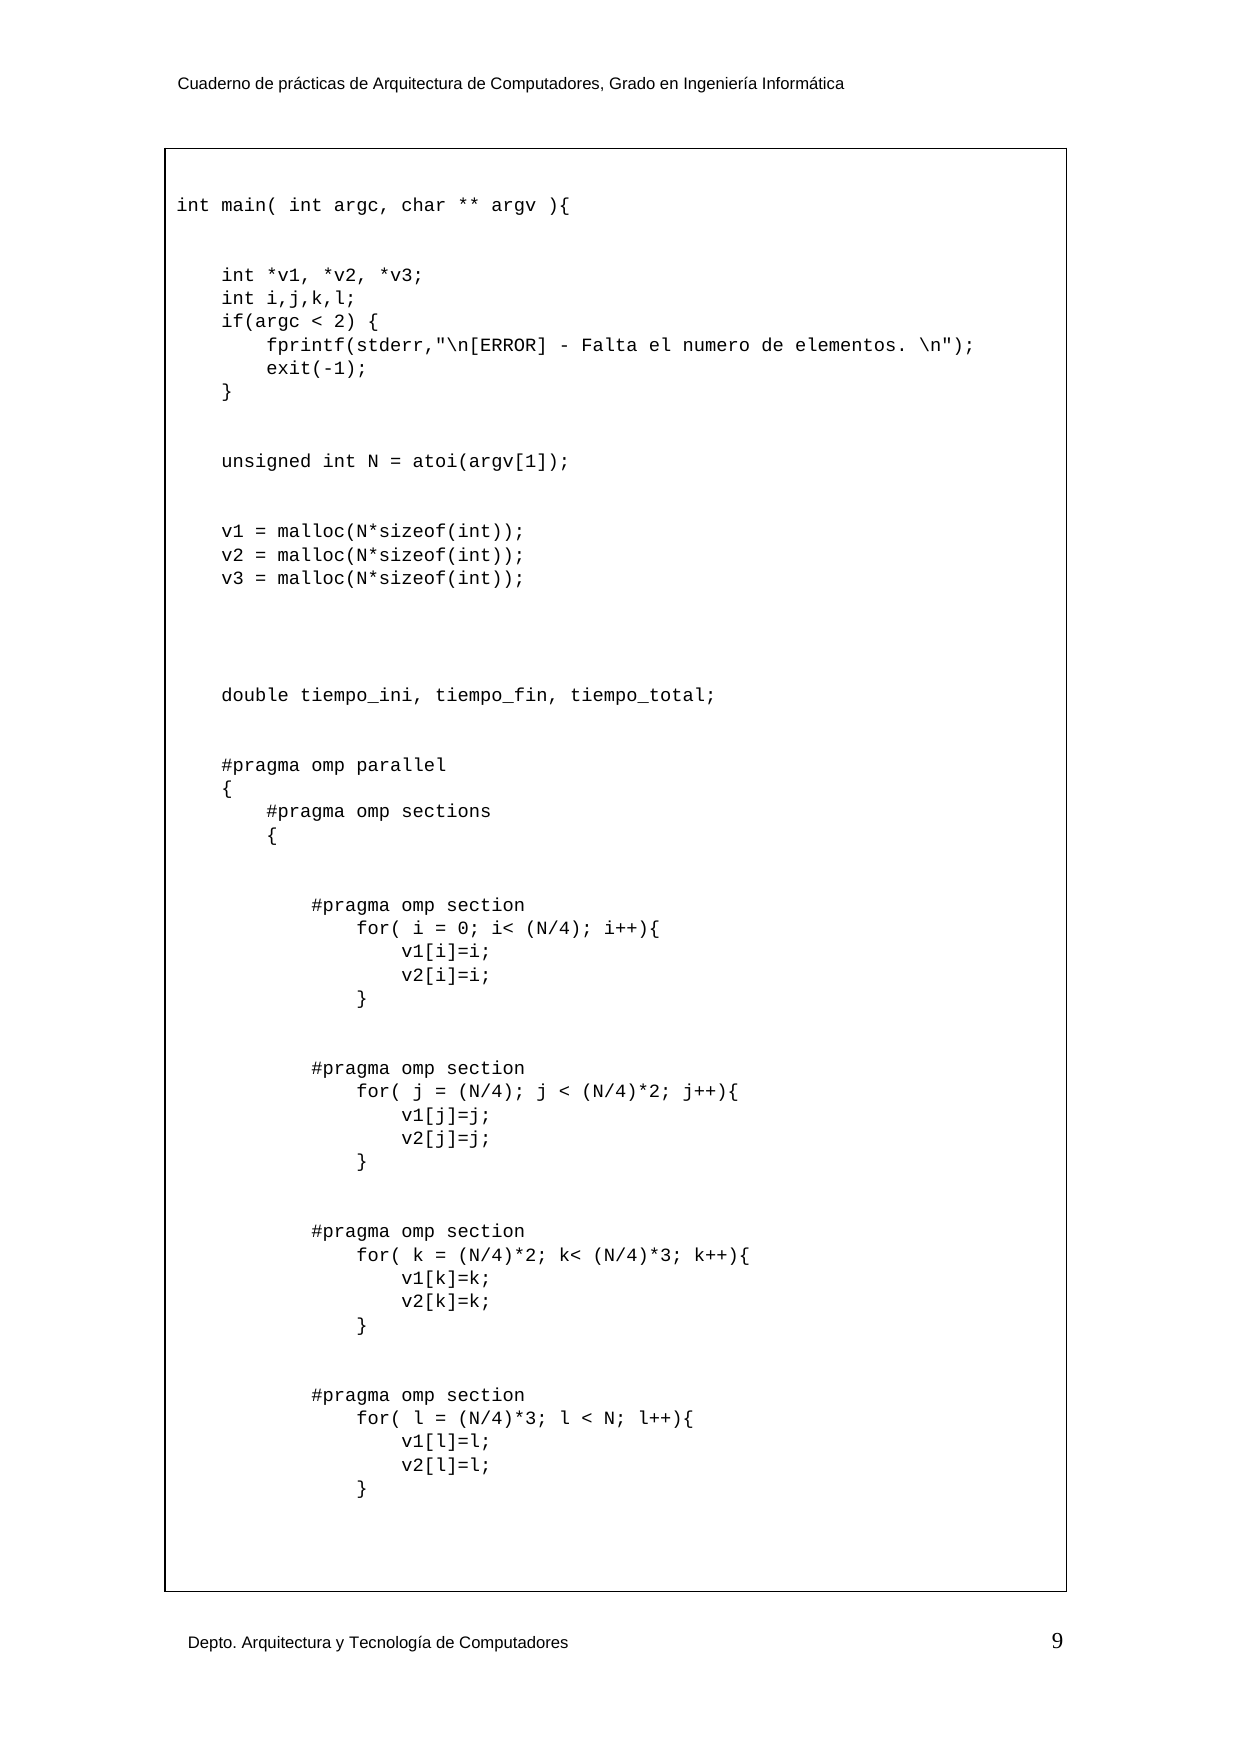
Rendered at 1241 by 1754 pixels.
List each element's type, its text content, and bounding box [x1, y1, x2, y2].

table_header int main( int argc, char ** argv ){ int *v1, *v2, *v3; int i,j,k,l; if(argc < 2) { fprintf(stderr,"\n[ERROR] - Falta el numero de elementos. \n"); exit(-1); } unsigned int N = atoi(argv[1]); v1 = malloc(N*sizeof(int)); v2 = malloc(N*sizeof(int)); v3 = malloc(N*sizeof(int)); double tiempo_ini, tiempo_fin, tiempo_total; #pragma omp parallel { #pragma omp sections { #pragma omp section for( i = 0; i< (N/4); i++){ v1[i]=i; v2[i]=i; } #pragma omp section for( j = (N/4); j < (N/4)*2; j++){ v1[j]=j; v2[j]=j; } #pragma omp section for( k = (N/4)*2; k< (N/4)*3; k++){ v1[k]=k; v2[k]=k; } #pragma omp section for( l = (N/4)*3; l < N; l++){ v1[l]=l; v2[l]=l; } [166, 149, 1066, 1591]
